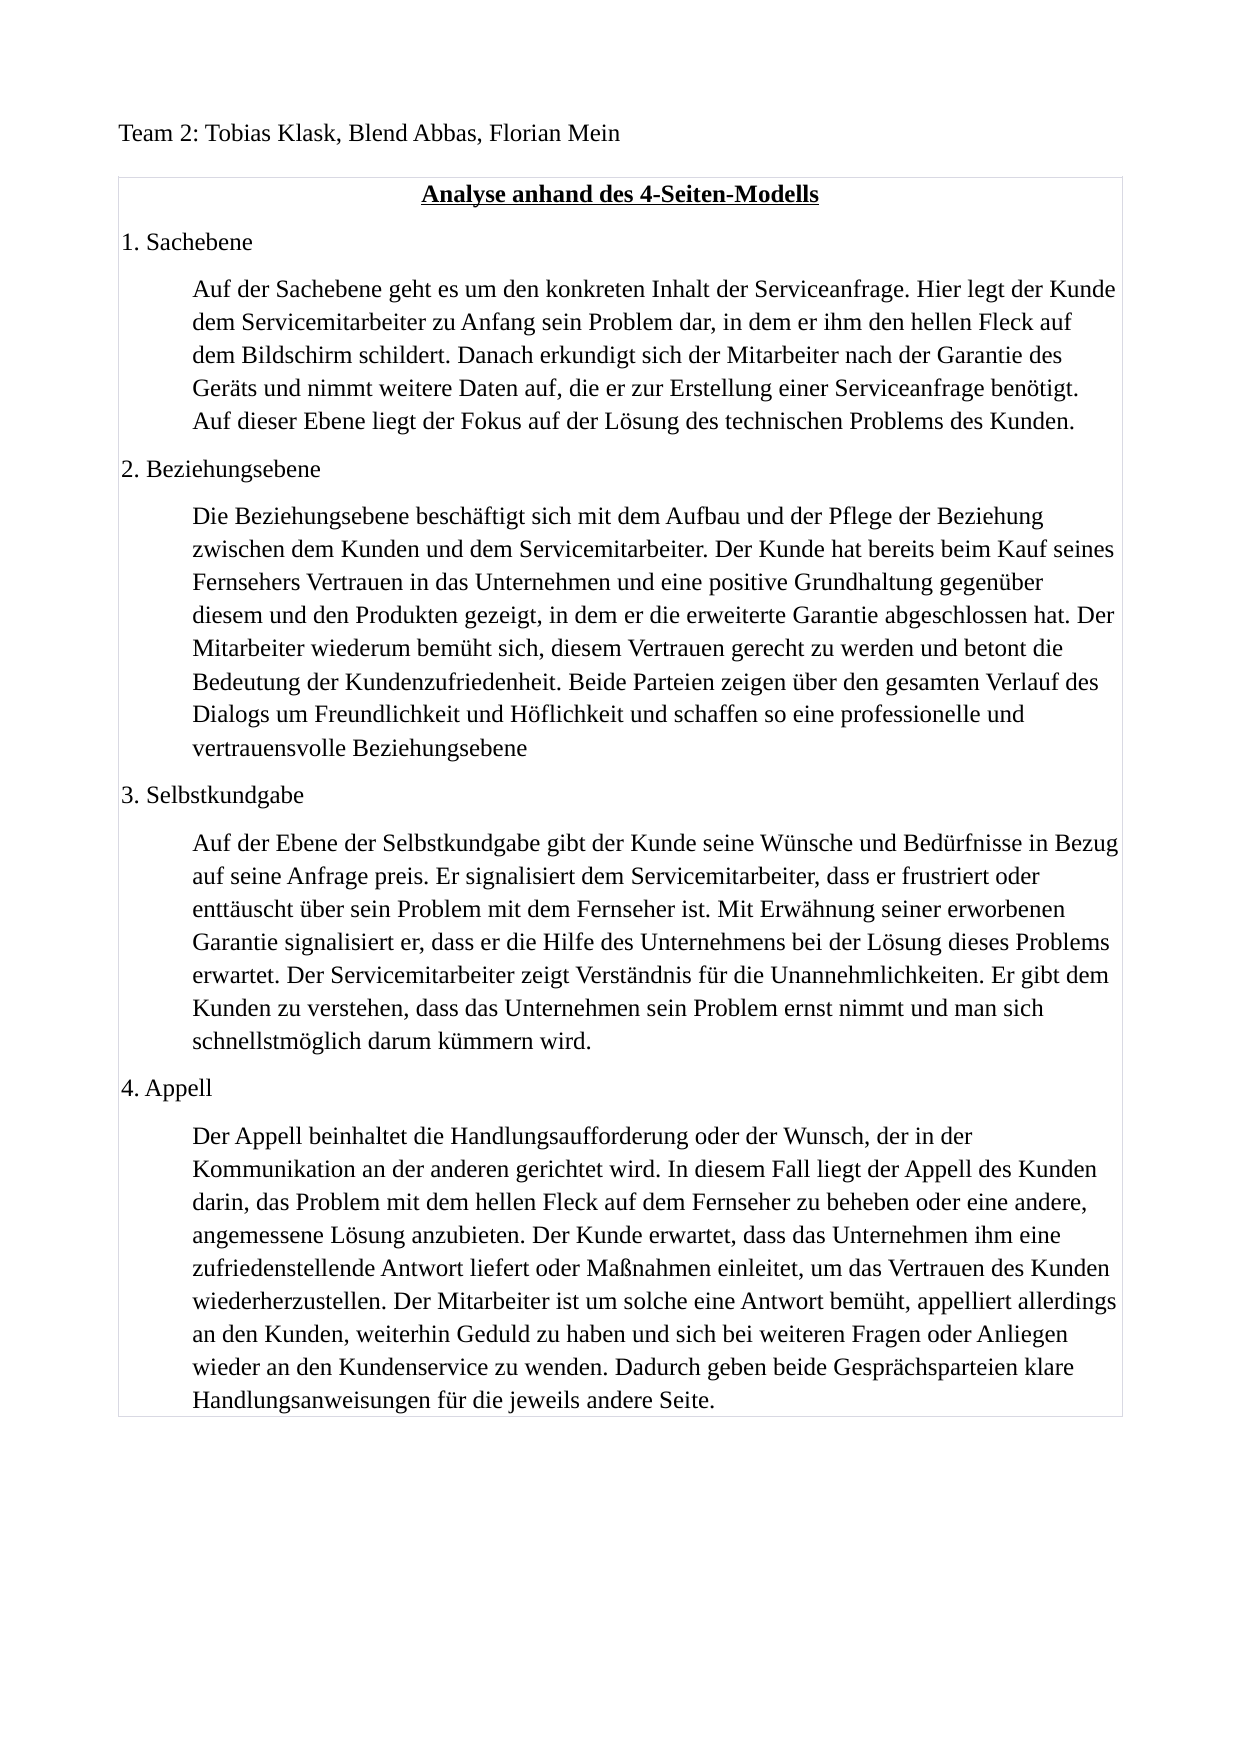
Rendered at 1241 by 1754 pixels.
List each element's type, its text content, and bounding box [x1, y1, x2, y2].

text 3. Selbstkundgabe [119, 778, 1122, 809]
text 2. Beziehungsebene [119, 451, 1122, 483]
text Auf der Ebene der Selbstkundgabe gibt der Kunde seine Wünsche und Bedürfnisse in Bezug auf seine Anfrage preis. Er signalisiert dem Servicemitarbeiter, dass er frustriert oder enttäuscht über sein Problem mit dem Fernseher ist. Mit Erwähnung seiner erworbenen Garantie signalisiert er, dass er die Hilfe des Unternehmens bei der Lösung dieses Problems erwartet. Der Servicemitarbeiter zeigt Verständnis für die Unannehmlichkeiten. Er gibt dem Kunden zu verstehen, dass das Unternehmen sein Problem ernst nimmt und man sich schnellstmöglich darum kümmern wird. [119, 825, 1122, 1055]
text Die Beziehungsebene beschäftigt sich mit dem Aufbau und der Pflege der Beziehung zwischen dem Kunden und dem Servicemitarbeiter. Der Kunde hat bereits beim Kauf seines Fernsehers Vertrauen in das Unternehmen und eine positive Grundhaltung gegenüber diesem und den Produkten gezeigt, in dem er die erweiterte Garantie abgeschlossen hat. Der Mitarbeiter wiederum bemüht sich, diesem Vertrauen gerecht zu werden und betont die Bedeutung der Kundenzufriedenheit. Beide Parteien zeigen über den gesamten Verlauf des Dialogs um Freundlichkeit und Höflichkeit und schaffen so eine professionelle und vertrauensvolle Beziehungsebene [119, 499, 1122, 761]
text Der Appell beinhaltet die Handlungsaufforderung oder der Wunsch, der in der Kommunikation an der anderen gerichtet wird. In diesem Fall liegt der Appell des Kunden darin, das Problem mit dem hellen Fleck auf dem Fernseher zu beheben oder eine andere, angemessene Lösung anzubieten. Der Kunde erwartet, dass das Unternehmen ihm eine zufriedenstellende Antwort liefert oder Maßnahmen einleitet, um das Vertrauen des Kunden wiederherzustellen. Der Mitarbeiter ist um solche eine Antwort bemüht, appelliert allerdings an den Kunden, weiterhin Geduld zu haben und sich bei weiteren Fragen oder Anliegen wieder an den Kundenservice zu wenden. Dadurch geben beide Gesprächsparteien klare Handlungsanweisungen für die jeweils andere Seite. [119, 1118, 1122, 1416]
text Analyse anhand des 4-Seiten-Modells [119, 178, 1122, 208]
text Auf der Sachebene geht es um den konkreten Inhalt der Serviceanfrage. Hier legt der Kunde dem Servicemitarbeiter zu Anfang sein Problem dar, in dem er ihm den hellen Fleck auf dem Bildschirm schildert. Danach erkundigt sich der Mitarbeiter nach der Garantie des Geräts und nimmt weitere Daten auf, die er zur Erstellung einer Serviceanfrage benötigt. Auf dieser Ebene liegt der Fokus auf der Lösung des technischen Problems des Kunden. [119, 272, 1122, 435]
text 1. Sachebene [119, 224, 1122, 255]
text 4. Appell [119, 1071, 1122, 1102]
